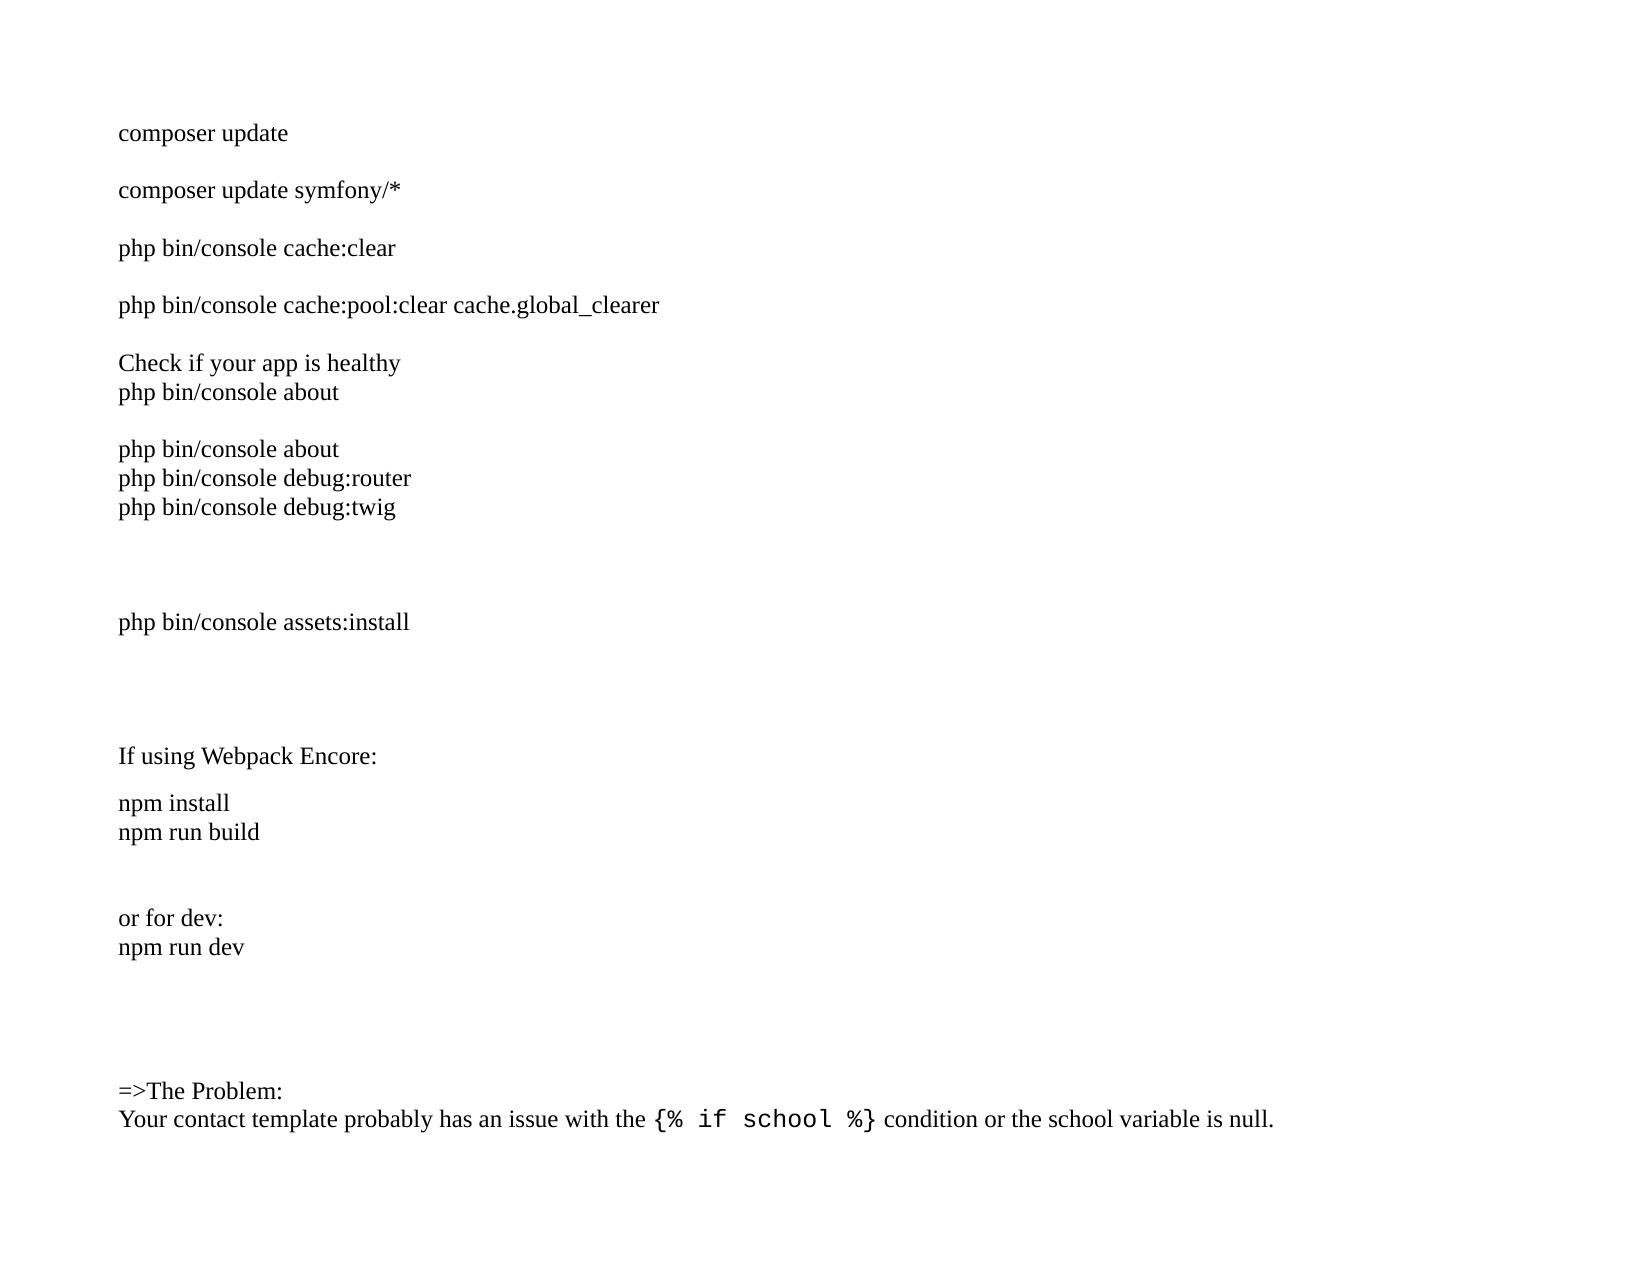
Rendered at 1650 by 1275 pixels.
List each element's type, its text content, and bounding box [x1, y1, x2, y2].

text php bin/console about [118, 377, 1532, 406]
text php bin/console debug:router [118, 463, 1532, 492]
text php bin/console cache:pool:clear cache.global_clearer [118, 291, 1532, 319]
text composer update [118, 118, 1532, 147]
text Check if your app is healthy [118, 348, 1532, 377]
text php bin/console debug:twig [118, 492, 1532, 521]
text If using Webpack Encore: [118, 741, 1532, 769]
text Your contact template probably has an issue with the {% if school %} condition or the school variable is null. [118, 1104, 1532, 1135]
text php bin/console about [118, 434, 1532, 463]
text npm run dev [118, 932, 1532, 961]
text npm install [118, 788, 1532, 817]
text =>The Problem: [118, 1076, 1532, 1104]
text php bin/console assets:install [118, 607, 1532, 636]
text php bin/console cache:clear [118, 233, 1532, 262]
text or for dev: [118, 903, 1532, 932]
text npm run build [118, 817, 1532, 846]
text composer update symfony/* [118, 176, 1532, 204]
